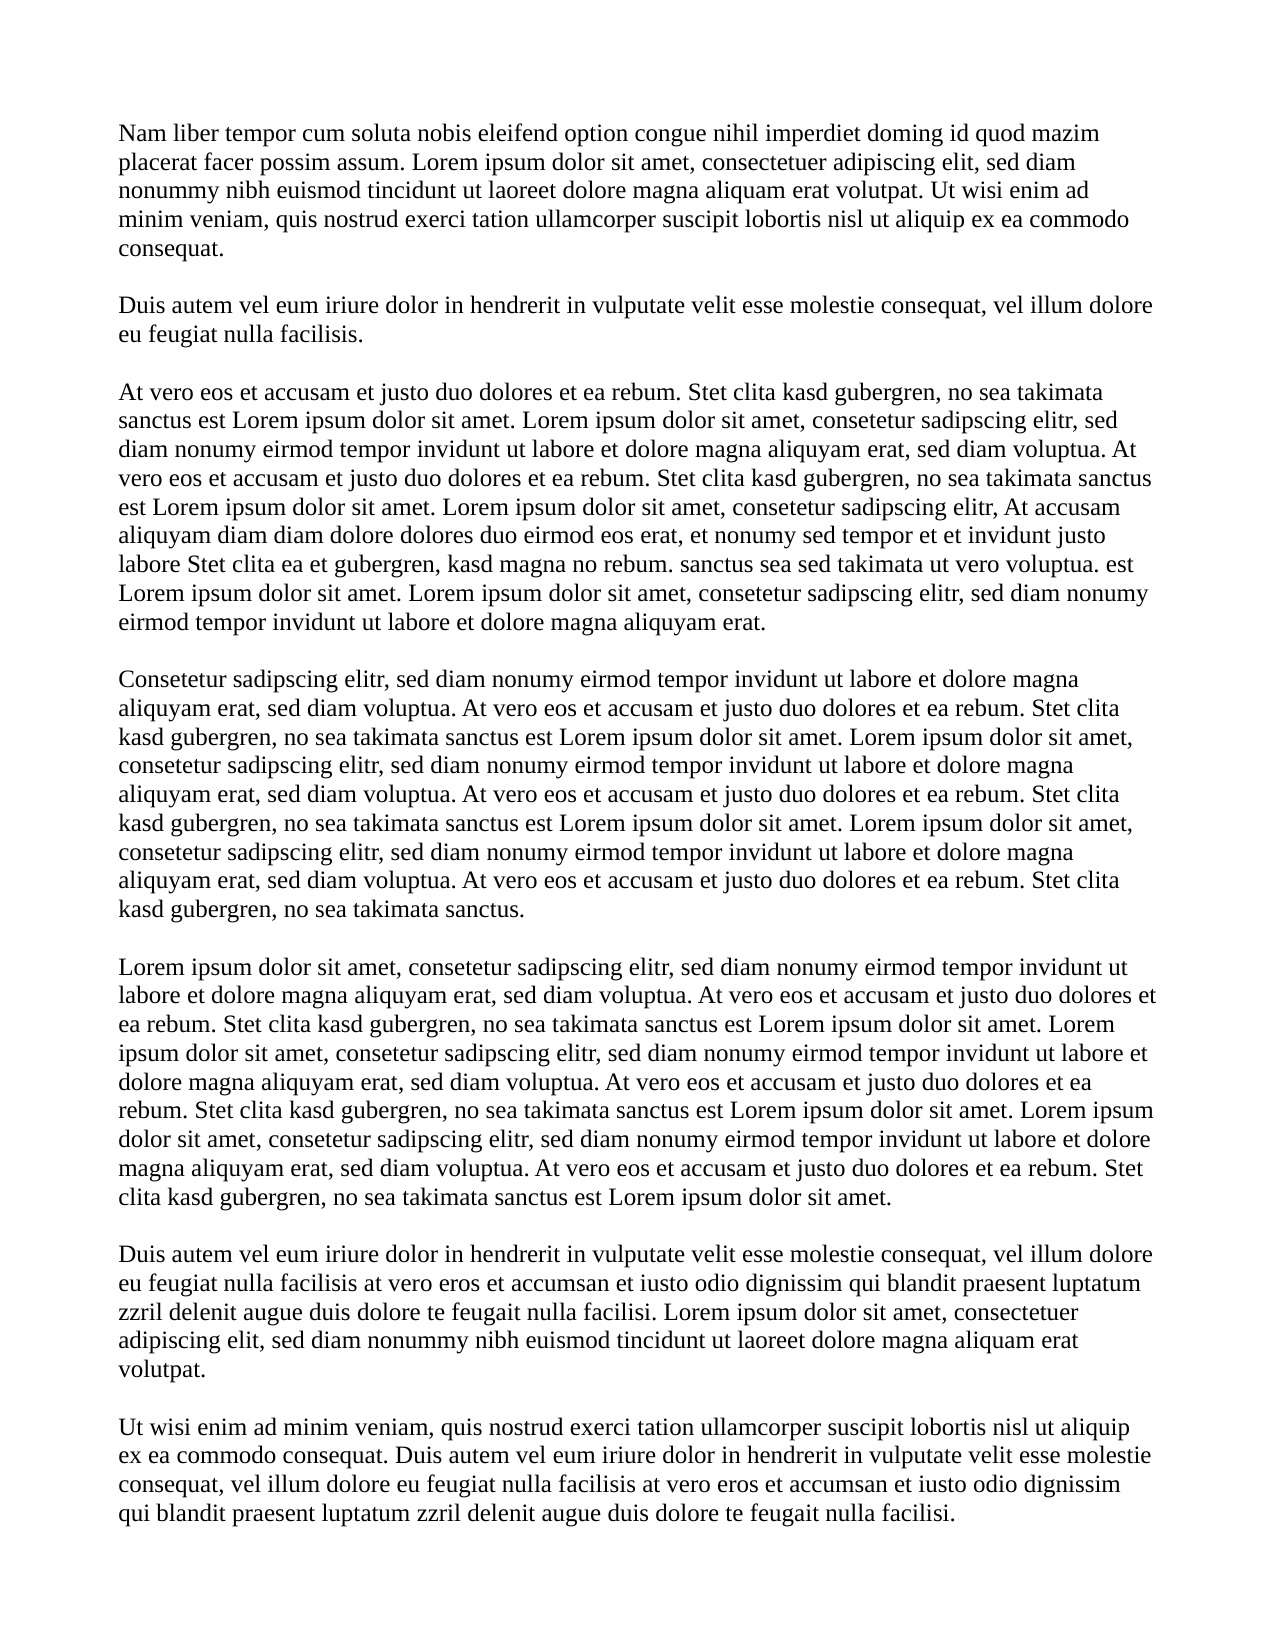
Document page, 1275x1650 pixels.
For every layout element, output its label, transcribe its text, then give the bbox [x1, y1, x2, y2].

text Duis autem vel eum iriure dolor in hendrerit in vulputate velit esse molestie consequat, vel illum dolore eu feugiat nulla facilisis at vero eros et accumsan et iusto odio dignissim qui blandit praesent luptatum zzril delenit augue duis dolore te feugait nulla facilisi. Lorem ipsum dolor sit amet, consectetuer adipiscing elit, sed diam nonummy nibh euismod tincidunt ut laoreet dolore magna aliquam erat volutpat. [118, 1239, 1157, 1383]
text Nam liber tempor cum soluta nobis eleifend option congue nihil imperdiet doming id quod mazim placerat facer possim assum. Lorem ipsum dolor sit amet, consectetuer adipiscing elit, sed diam nonummy nibh euismod tincidunt ut laoreet dolore magna aliquam erat volutpat. Ut wisi enim ad minim veniam, quis nostrud exerci tation ullamcorper suscipit lobortis nisl ut aliquip ex ea commodo consequat. [118, 118, 1157, 262]
text Consetetur sadipscing elitr, sed diam nonumy eirmod tempor invidunt ut labore et dolore magna aliquyam erat, sed diam voluptua. At vero eos et accusam et justo duo dolores et ea rebum. Stet clita kasd gubergren, no sea takimata sanctus est Lorem ipsum dolor sit amet. Lorem ipsum dolor sit amet, consetetur sadipscing elitr, sed diam nonumy eirmod tempor invidunt ut labore et dolore magna aliquyam erat, sed diam voluptua. At vero eos et accusam et justo duo dolores et ea rebum. Stet clita kasd gubergren, no sea takimata sanctus est Lorem ipsum dolor sit amet. Lorem ipsum dolor sit amet, consetetur sadipscing elitr, sed diam nonumy eirmod tempor invidunt ut labore et dolore magna aliquyam erat, sed diam voluptua. At vero eos et accusam et justo duo dolores et ea rebum. Stet clita kasd gubergren, no sea takimata sanctus. [118, 664, 1157, 923]
text At vero eos et accusam et justo duo dolores et ea rebum. Stet clita kasd gubergren, no sea takimata sanctus est Lorem ipsum dolor sit amet. Lorem ipsum dolor sit amet, consetetur sadipscing elitr, sed diam nonumy eirmod tempor invidunt ut labore et dolore magna aliquyam erat, sed diam voluptua. At vero eos et accusam et justo duo dolores et ea rebum. Stet clita kasd gubergren, no sea takimata sanctus est Lorem ipsum dolor sit amet. Lorem ipsum dolor sit amet, consetetur sadipscing elitr, At accusam aliquyam diam diam dolore dolores duo eirmod eos erat, et nonumy sed tempor et et invidunt justo labore Stet clita ea et gubergren, kasd magna no rebum. sanctus sea sed takimata ut vero voluptua. est Lorem ipsum dolor sit amet. Lorem ipsum dolor sit amet, consetetur sadipscing elitr, sed diam nonumy eirmod tempor invidunt ut labore et dolore magna aliquyam erat. [118, 377, 1157, 636]
text Duis autem vel eum iriure dolor in hendrerit in vulputate velit esse molestie consequat, vel illum dolore eu feugiat nulla facilisis. [118, 291, 1157, 348]
text Ut wisi enim ad minim veniam, quis nostrud exerci tation ullamcorper suscipit lobortis nisl ut aliquip ex ea commodo consequat. Duis autem vel eum iriure dolor in hendrerit in vulputate velit esse molestie consequat, vel illum dolore eu feugiat nulla facilisis at vero eros et accumsan et iusto odio dignissim qui blandit praesent luptatum zzril delenit augue duis dolore te feugait nulla facilisi. [118, 1412, 1157, 1527]
text Lorem ipsum dolor sit amet, consetetur sadipscing elitr, sed diam nonumy eirmod tempor invidunt ut labore et dolore magna aliquyam erat, sed diam voluptua. At vero eos et accusam et justo duo dolores et ea rebum. Stet clita kasd gubergren, no sea takimata sanctus est Lorem ipsum dolor sit amet. Lorem ipsum dolor sit amet, consetetur sadipscing elitr, sed diam nonumy eirmod tempor invidunt ut labore et dolore magna aliquyam erat, sed diam voluptua. At vero eos et accusam et justo duo dolores et ea rebum. Stet clita kasd gubergren, no sea takimata sanctus est Lorem ipsum dolor sit amet. Lorem ipsum dolor sit amet, consetetur sadipscing elitr, sed diam nonumy eirmod tempor invidunt ut labore et dolore magna aliquyam erat, sed diam voluptua. At vero eos et accusam et justo duo dolores et ea rebum. Stet clita kasd gubergren, no sea takimata sanctus est Lorem ipsum dolor sit amet. [118, 952, 1157, 1211]
